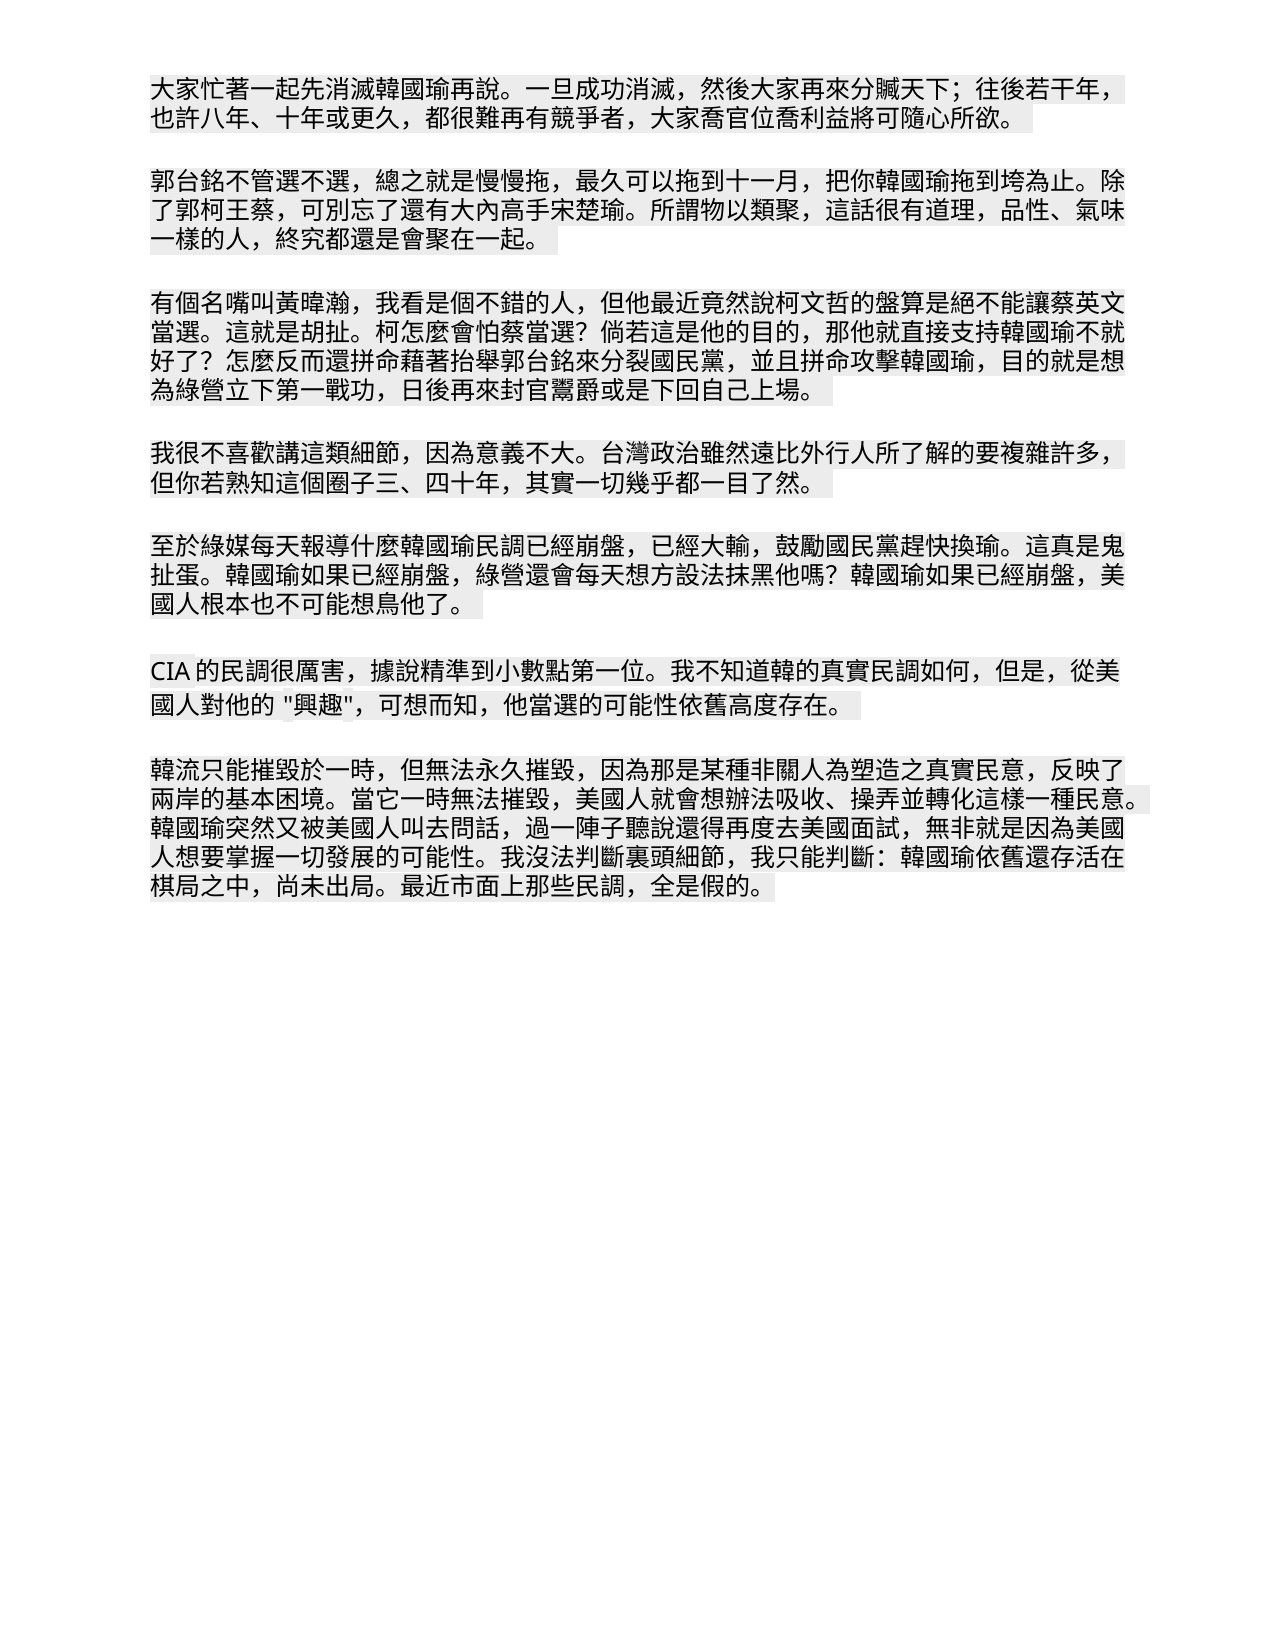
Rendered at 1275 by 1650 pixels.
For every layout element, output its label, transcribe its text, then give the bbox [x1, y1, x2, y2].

text 卡韓政變 (156)：為什麼 "必須" 投給韓國瑜 陳真 2019. 08. 29. 選舉理當是這樣，你要選誰是你家的事，你高興就好。就跟足球賽一樣，你愛支持哪一隊就去支持，你高興就好。但是，台灣的選舉卻完全不是這樣，完全都是靠奧步，靠抹黑，靠造謠，無所不用其極。人渣黨是這方面的一代天王，這不用說了，至於其外圍份子或同路人，同樣也是奧步高手，比方說柯文哲與郭台銘。 當一個比賽如此荒腔走板奧步連連時，選誰就不再只是一種相對意義，而是道德之必然了。比方說一場拳擊賽，有一方拿扁鑽、帶刀子上場，或是一百個打一個，這時候，你還能說支持誰只是一種相對性的抉擇嗎？當然不能。因為它已經失去比賽應有的基本意義，那不叫拳擊賽，那叫圍毆，那叫企圖謀殺。 就如同你看一場棋賽，如果有一方完全不照應有的棋賽規則進行，那還能叫做比賽嗎？這時候，支持誰就不再只是一種相對意義的理性抉擇，而是一種道德義務。 黨外時，流傳這麼一句話我覺得挺有道理，那句話是說，哪怕黨外推出的候選人只是一隻蜥蜴，我們還是應該把票投給牠。為什麼呢？因為面對殺人、關人無所不用其極的國民黨，就算投給一隻蜥蜴，也必然是一種道德義務，更不用說黨外候選人的人品操守往往遠遠勝舊國民黨那一大堆充滿敗行劣跡的黑金候選人。 韓國瑜的這場選舉也一樣。今天就算韓國瑜不是一個人，而是一隻貓頭鷹，我們也仍然還是 "必須" 支持他。這個 "必須"，英文叫做 must，指的就是一種道德義務。為什麼 "必須" 投給他呢？因為這還能稱得上是一場公平正直的比賽嗎？每天就是各路人馬動用幾乎所有媒體無日無之無時無刻地抹黑、造謠與醜化韓國瑜。台語有句話說 "路見不平，氣死閒人"，就是這樣。就算我根本不想投給韓國瑜，在道德義務上我還是必須投給他，因為這樣一種純粹靠奧步的 "比賽"，實在太荒唐太卑鄙太齷齪了，我不支持韓國瑜，難道要支持蔡英文、柯文哲和郭台銘等等這些行事齷齪不擇手段者？ 比方說郭台銘，你想當總統是你的自由，那你就去選啊，但你的參選方式卻是始終依靠抹黑與造謠。然後現在初選輸了卻又不認帳，故意想用各種假民調及拖字訣，看能不能把韓國瑜給拉下馬。倘若有人連郭這樣一種猥猥瑣瑣的陰暗卑鄙參賽者居然也能支持，那我真不知道他到底還在不在乎任何一種比賽的基本正當性。 比方說，我如果帶個手榴彈去跟人比賽拳擊，然後我贏了，因為我把對手炸得粉身碎骨了，然後觀眾們難道也要稱讚我是世界拳王嗎？這樣的觀眾會不會太低級太荒唐了點？ 至於奧步天王柯文哲，每次選舉就是出奧步，非常齷齪無恥。在這次選舉中，他要怎麼玩陰的，只要不使壞，自然也都是他的自由。但是，可別說什麼這叫做超越藍綠。柯文哲基本上就是在幫蔡英文及人渣黨消滅韓國瑜。方式就是：柯蔡雙方經常假裝鬥嘴演雙簧，並透過拉攏另一個奧步天王郭台銘，先把第一名韓國瑜拖垮再說。只要幹掉了韓國瑜，國民黨在往後幾年內大概都很難再出現足以與人抗衡的人選，至於什麼燕子、漢子，那樣一些平庸到不能再平庸跟路人甲沒兩樣的人，如果能成氣候，我把陳真倒過來寫。 簡單這麼說，目前的狀況就是：柯、蔡等綠營人士結合藍營權貴菁英，拼命拉抬郭台銘，大家忙著一起先消滅韓國瑜再說。一旦成功消滅，然後大家再來分贓天下；往後若干年，也許八年、十年或更久，都很難再有競爭者，大家喬官位喬利益將可隨心所欲。 郭台銘不管選不選，總之就是慢慢拖，最久可以拖到十一月，把你韓國瑜拖到垮為止。除了郭柯王蔡，可別忘了還有大內高手宋楚瑜。所謂物以類聚，這話很有道理，品性、氣味一樣的人，終究都還是會聚在一起。 有個名嘴叫黃暐瀚，我看是個不錯的人，但他最近竟然說柯文哲的盤算是絕不能讓蔡英文當選。這就是胡扯。柯怎麼會怕蔡當選？倘若這是他的目的，那他就直接支持韓國瑜不就好了？怎麼反而還拼命藉著抬舉郭台銘來分裂國民黨，並且拼命攻擊韓國瑜，目的就是想為綠營立下第一戰功，日後再來封官鬻爵或是下回自己上場。 我很不喜歡講這類細節，因為意義不大。台灣政治雖然遠比外行人所了解的要複雜許多，但你若熟知這個圈子三、四十年，其實一切幾乎都一目了然。 至於綠媒每天報導什麼韓國瑜民調已經崩盤，已經大輸，鼓勵國民黨趕快換瑜。這真是鬼扯蛋。韓國瑜如果已經崩盤，綠營還會每天想方設法抹黑他嗎？韓國瑜如果已經崩盤，美國人根本也不可能想鳥他了。 CIA的民調很厲害，據說精準到小數點第一位。我不知道韓的真實民調如何，但是，從美國人對他的 "興趣"，可想而知，他當選的可能性依舊高度存在。 韓流只能摧毀於一時，但無法永久摧毀，因為那是某種非關人為塑造之真實民意，反映了兩岸的基本困境。當它一時無法摧毀，美國人就會想辦法吸收、操弄並轉化這樣一種民意。韓國瑜突然又被美國人叫去問話，過一陣子聽說還得再度去美國面試，無非就是因為美國人想要掌握一切發展的可能性。我沒法判斷裏頭細節，我只能判斷：韓國瑜依舊還存活在棋局之中，尚未出局。最近市面上那些民調，全是假的。 [150, 75, 1125, 902]
